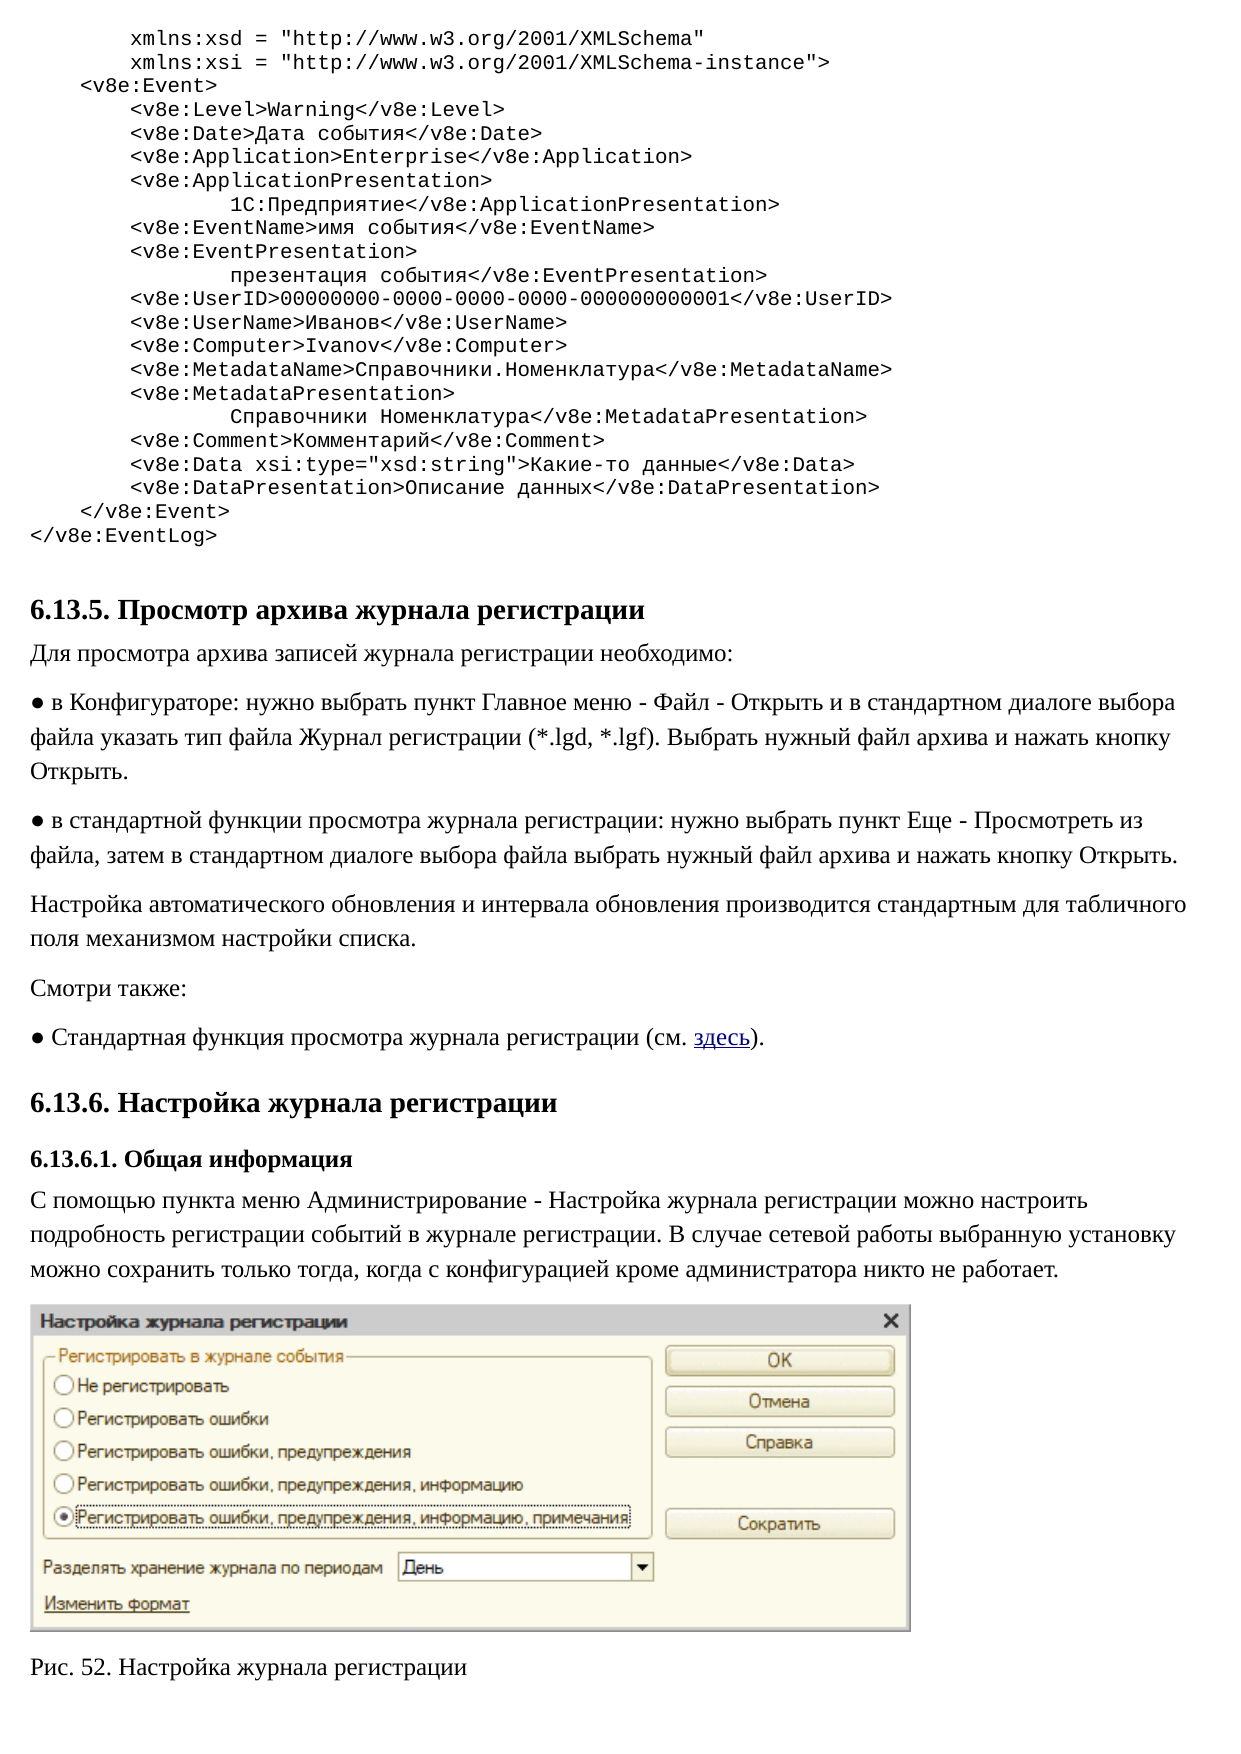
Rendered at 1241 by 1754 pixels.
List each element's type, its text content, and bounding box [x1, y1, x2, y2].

text ● в Конфигураторе: нужно выбрать пункт Главное меню ‑ Файл ‑ Открыть и в стандартном диалоге выбора файла указать тип файла Журнал регистрации (*.lgd, *.lgf). Выбрать нужный файл архива и нажать кнопку Открыть. [30, 687, 1211, 785]
text <v8e:UserID>00000000-0000-0000-0000-000000000001</v8e:UserID> [30, 288, 1211, 312]
text </v8e:Event> [30, 501, 1211, 525]
text 1С:Предприятие</v8e:ApplicationPresentation> [30, 194, 1211, 217]
text <v8e:EventName>имя события</v8e:EventName> [30, 217, 1211, 241]
text Рис. 52. Настройка журнала регистрации [30, 1652, 1211, 1680]
text <v8e:MetadataName>Справочники.Номенклатура</v8e:MetadataName> [30, 359, 1211, 383]
text <v8e:EventPresentation> [30, 241, 1211, 264]
text <v8e:Computer>Ivanov</v8e:Computer> [30, 336, 1211, 359]
subtitle 6.13.6.1. Общая информация [30, 1144, 1211, 1173]
text </v8e:EventLog> [30, 525, 1211, 548]
text С помощью пункта меню Администрирование ‑ Настройка журнала регистрации можно настроить подробность регистрации событий в журнале регистрации. В случае сетевой работы выбранную установку можно сохранить только тогда, когда с конфигурацией кроме администратора никто не работает. [30, 1185, 1211, 1283]
text Смотри также: [30, 973, 1211, 1001]
text Для просмотра архива записей журнала регистрации необходимо: [30, 638, 1211, 667]
text <v8e:Data xsi:type="xsd:string">Какие-то данные</v8e:Data> [30, 454, 1211, 477]
picture [29, 1303, 911, 1632]
text xmlns:xsi = "http://www.w3.org/2001/XMLSchema-instance"> [30, 52, 1211, 75]
text презентация события</v8e:EventPresentation> [30, 264, 1211, 288]
text <v8e:Application>Enterprise</v8e:Application> [30, 146, 1211, 170]
text <v8e:Event> [30, 75, 1211, 99]
text <v8e:DataPresentation>Описание данных</v8e:DataPresentation> [30, 477, 1211, 501]
subtitle 6.13.5. Просмотр архива журнала регистрации [30, 592, 1211, 626]
text ● в стандартной функции просмотра журнала регистрации: нужно выбрать пункт Еще ‑ Просмотреть из файла, затем в стандартном диалоге выбора файла выбрать нужный файл архива и нажать кнопку Открыть. [30, 806, 1211, 869]
text <v8e:Level>Warning</v8e:Level> [30, 99, 1211, 123]
subtitle 6.13.6. Настройка журнала регистрации [30, 1085, 1211, 1119]
text Настройка автоматического обновления и интервала обновления производится стандартным для табличного поля механизмом настройки списка. [30, 889, 1211, 952]
text <v8e:ApplicationPresentation> [30, 170, 1211, 194]
text xmlns:xsd = "http://www.w3.org/2001/XMLSchema" [30, 28, 1211, 52]
text ● Стандартная функция просмотра журнала регистрации (см. здесь). [30, 1022, 1211, 1050]
text <v8e:Date>Дата события</v8e:Date> [30, 123, 1211, 146]
text Справочники Номенклатура</v8e:MetadataPresentation> [30, 406, 1211, 430]
text <v8e:Comment>Комментарий</v8e:Comment> [30, 430, 1211, 454]
text <v8e:UserName>Иванов</v8e:UserName> [30, 312, 1211, 336]
text <v8e:MetadataPresentation> [30, 383, 1211, 406]
